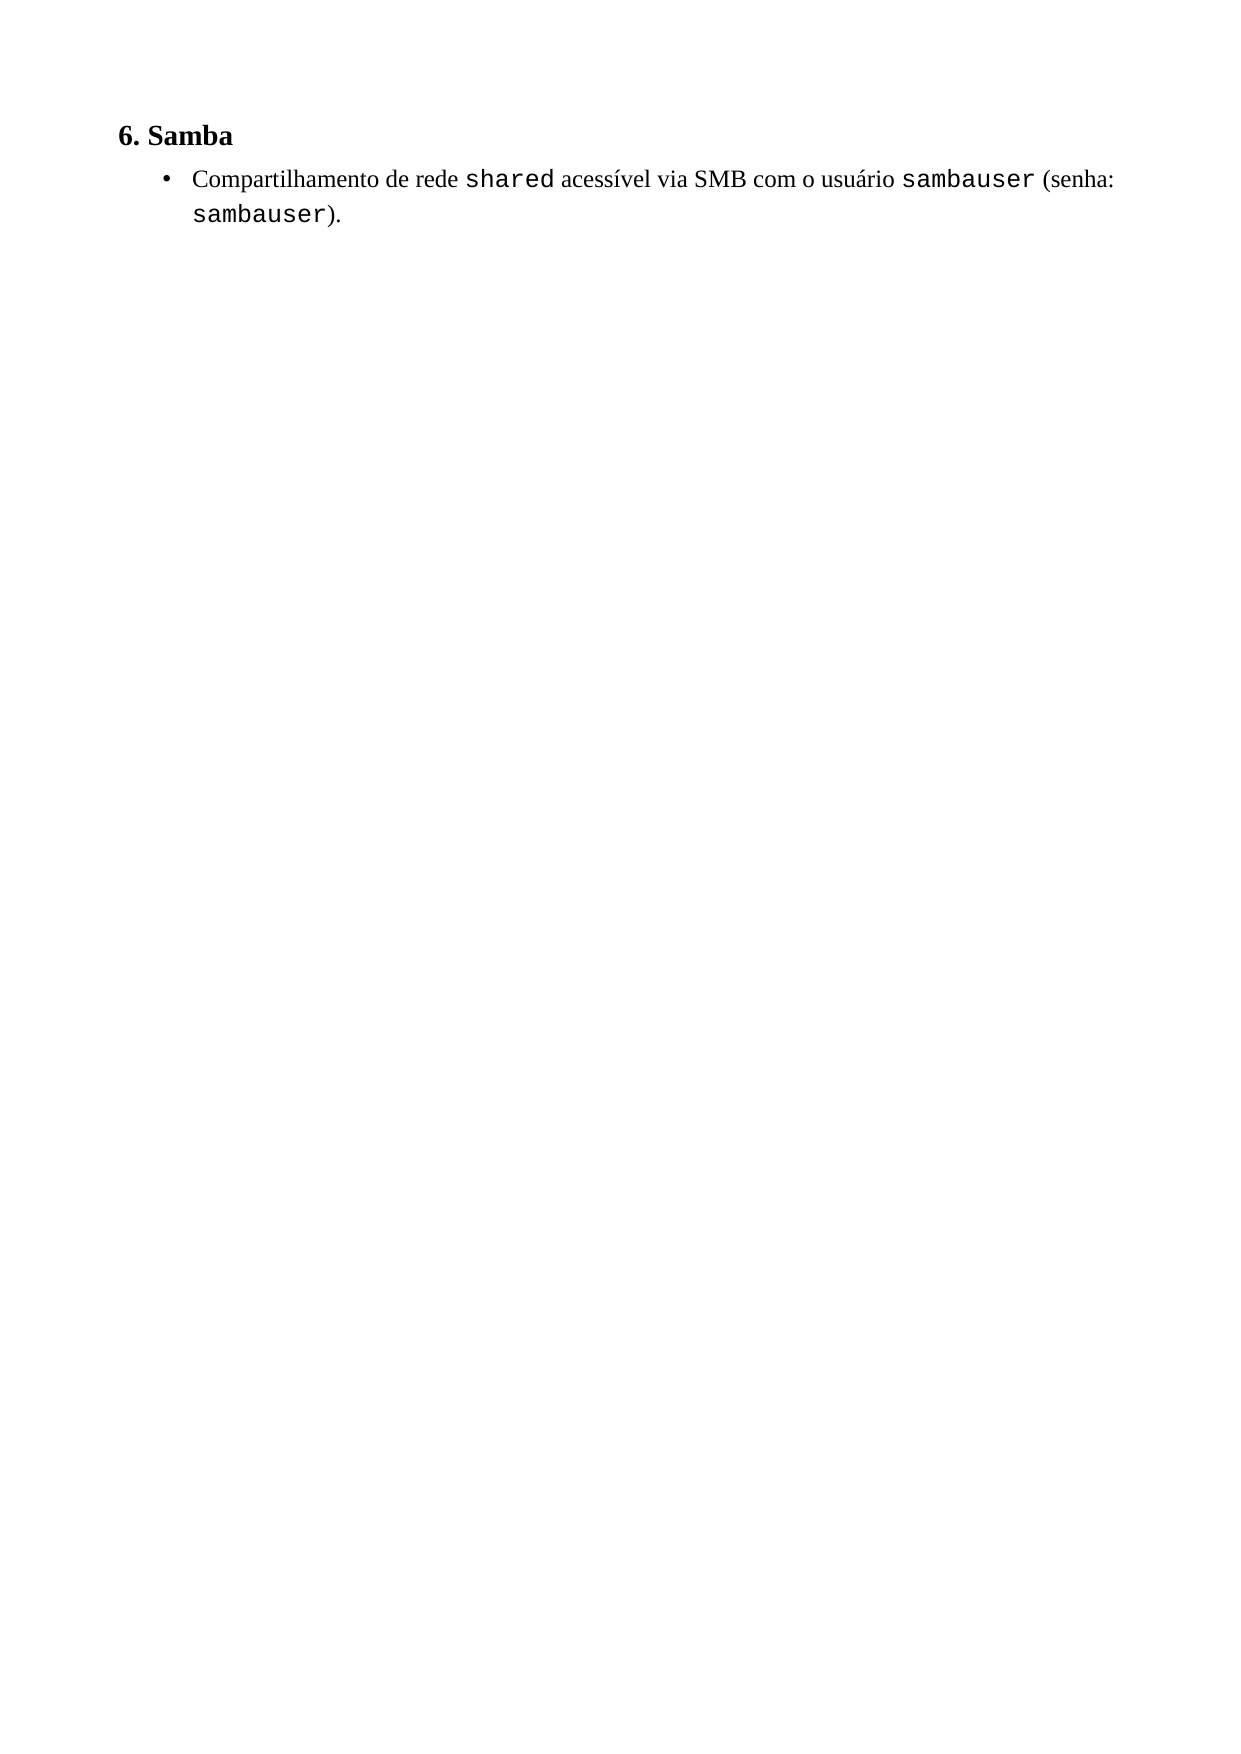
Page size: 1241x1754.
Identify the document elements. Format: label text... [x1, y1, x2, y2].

subtitle 6. Samba [118, 118, 1122, 152]
list Compartilhamento de rede shared acessível via SMB com o usuário sambauser (senha: sambauser). [162, 164, 1122, 230]
